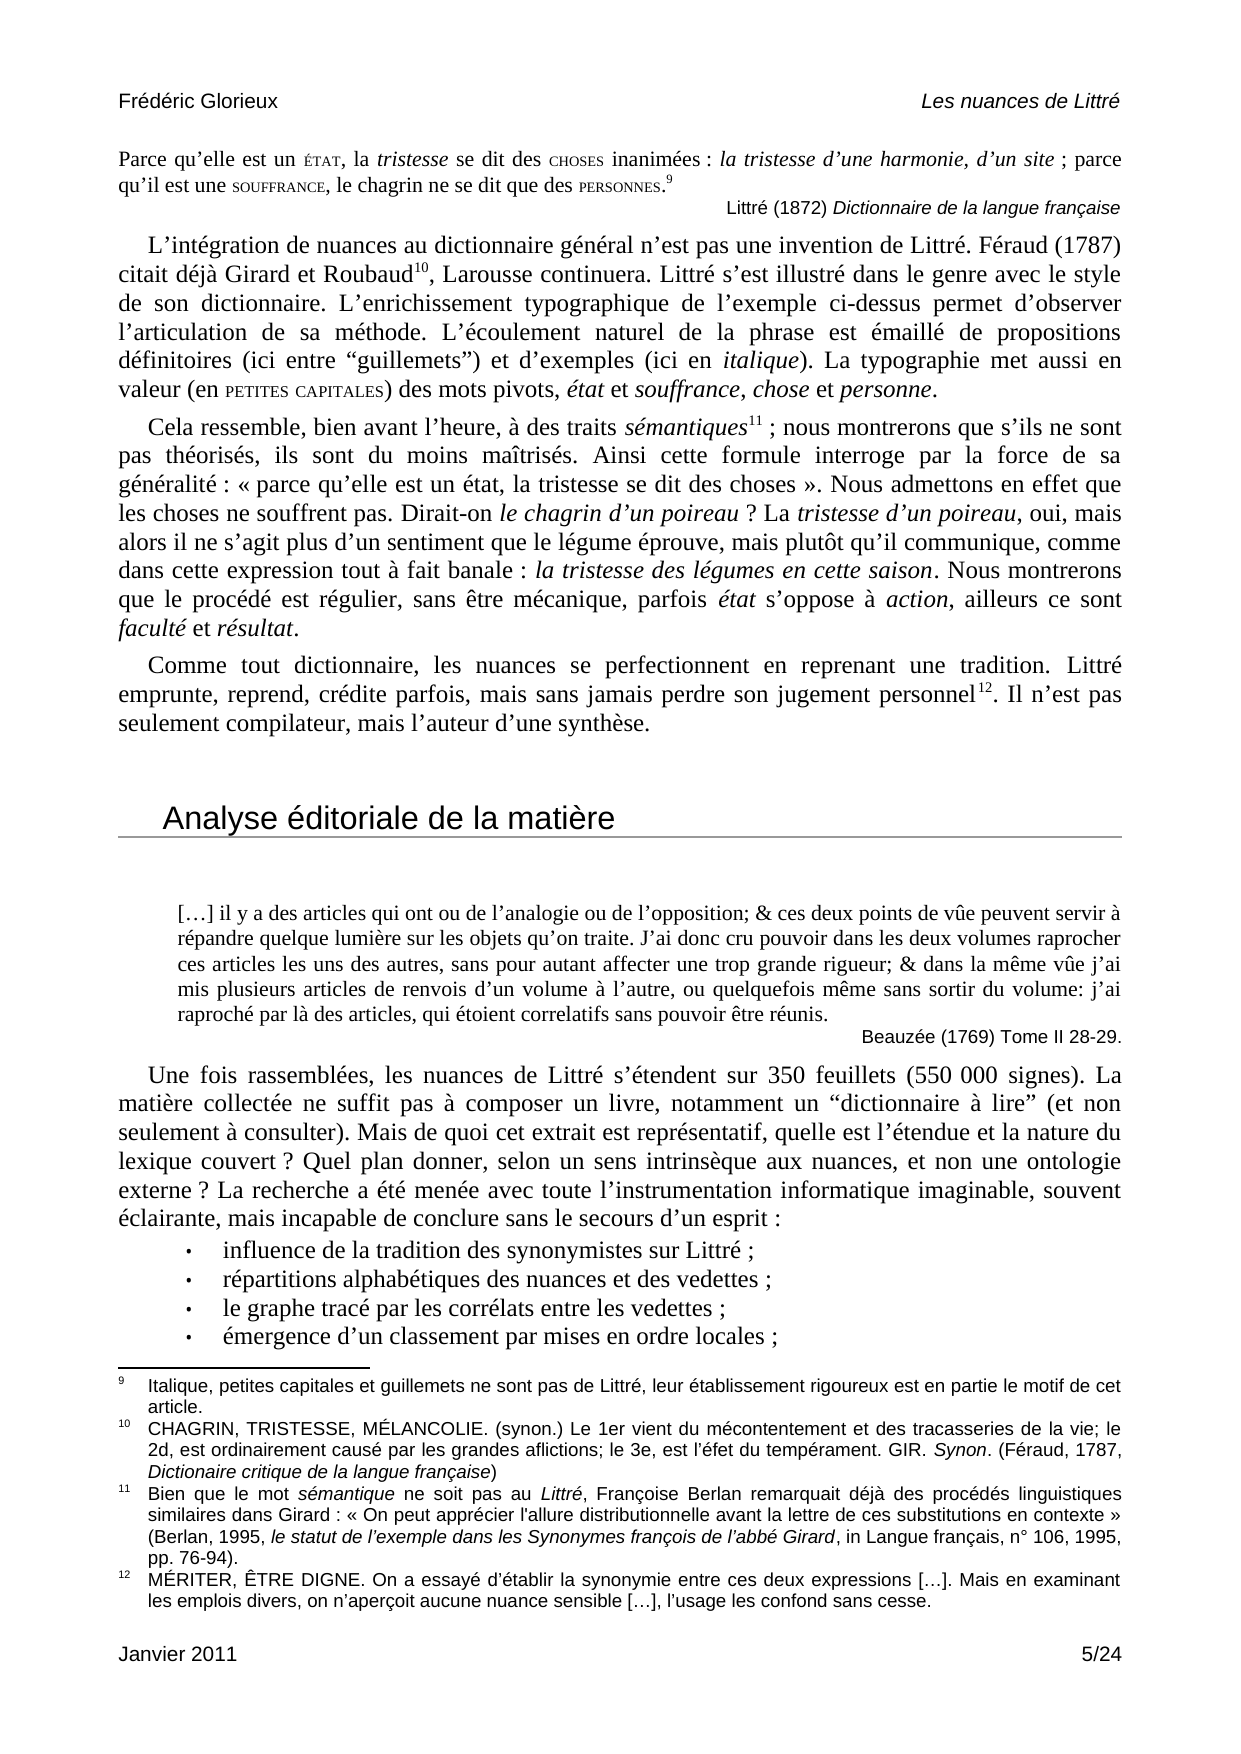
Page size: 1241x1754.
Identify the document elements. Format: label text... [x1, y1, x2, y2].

text Beauzée (1769) Tome II 28-29. [236, 1026, 1122, 1048]
list répartitions alphabétiques des nuances et des vedettes ; [185, 1264, 1122, 1293]
text Parce qu’elle est un état, la tristesse se dit des choses inanimées : la tristesse d’une harmonie, d’un site ; parce qu’il est une souffrance, le chagrin ne se dit que des personnes. [118, 146, 1122, 197]
text Cela ressemble, bien avant l’heure, à des traits sémantiques ; nous montrerons que s’ils ne sont pas théorisés, ils sont du moins maîtrisés. Ainsi cette formule interroge par la force de sa généralité : « parce qu’elle est un état, la tristesse se dit des choses ». Nous admettons en effet que les choses ne souffrent pas. Dirait-on le chagrin d’un poireau ? La tristesse d’un poireau, oui, mais alors il ne s’agit plus d’un sentiment que le légume éprouve, mais plutôt qu’il communique, comme dans cette expression tout à fait banale : la tristesse des légumes en cette saison. Nous montrerons que le procédé est régulier, sans être mécanique, parfois état s’oppose à action, ailleurs ce sont faculté et résultat. [118, 412, 1122, 642]
list le graphe tracé par les corrélats entre les vedettes ; [185, 1293, 1122, 1321]
text […] il y a des articles qui ont ou de l’analogie ou de l’opposition; & ces deux points de vûe peuvent servir à répandre quelque lumière sur les objets qu’on traite. J’ai donc cru pouvoir dans les deux volumes raprocher ces articles les uns des autres, sans pour autant affecter une trop grande rigueur; & dans la même vûe j’ai mis plusieurs articles de renvois d’un volume à l’autre, ou quelquefois même sans sortir du volume: j’ai raproché par là des articles, qui étoient correlatifs sans pouvoir être réunis. [177, 900, 1122, 1026]
text Une fois rassemblées, les nuances de Littré s’étendent sur 350 feuillets (550 000 signes). La matière collectée ne suffit pas à composer un livre, notamment un “dictionnaire à lire” (et non seulement à consulter). Mais de quoi cet extrait est représentatif, quelle est l’étendue et la nature du lexique couvert ? Quel plan donner, selon un sens intrinsèque aux nuances, et non une ontologie externe ? La recherche a été menée avec toute l’instrumentation informatique imaginable, souvent éclairante, mais incapable de conclure sans le secours d’un esprit : [118, 1060, 1122, 1232]
subtitle Analyse éditoriale de la matière [118, 799, 1122, 836]
text CHAGRIN, TRISTESSE, MÉLANCOLIE. (synon.) Le 1er vient du mécontentement et des tracasseries de la vie; le 2d, est ordinairement causé par les grandes aflictions; le 3e, est l’éfet du tempérament. GIR. Synon. (Féraud, 1787, Dictionaire critique de la langue française) [118, 1418, 1122, 1482]
text Comme tout dictionnaire, les nuances se perfectionnent en reprenant une tradition. Littré emprunte, reprend, crédite parfois, mais sans jamais perdre son jugement personnel. Il n’est pas seulement compilateur, mais l’auteur d’une synthèse. [118, 651, 1122, 737]
text Bien que le mot sémantique ne soit pas au Littré, Françoise Berlan remarquait déjà des procédés linguistiques similaires dans Girard : « On peut apprécier l'allure distributionnelle avant la lettre de ces substitutions en contexte » (Berlan, 1995, le statut de l’exemple dans les Synonymes françois de l’abbé Girard, in Langue français, n° 106, 1995, pp. 76-94). [118, 1482, 1122, 1568]
text L’intégration de nuances au dictionnaire général n’est pas une invention de Littré. Féraud (1787) citait déjà Girard et Roubaud, Larousse continuera. Littré s’est illustré dans le genre avec le style de son dictionnaire. L’enrichissement typographique de l’exemple ci-dessus permet d’observer l’articulation de sa méthode. L’écoulement naturel de la phrase est émaillé de propositions définitoires (ici entre “guillemets”) et d’exemples (ici en italique). La typographie met aussi en valeur (en petites capitales) des mots pivots, état et souffrance, chose et personne. [118, 230, 1122, 403]
text Italique, petites capitales et guillemets ne sont pas de Littré, leur établissement rigoureux est en partie le motif de cet article. [118, 1374, 1122, 1418]
list émergence d’un classement par mises en ordre locales ; [185, 1321, 1122, 1350]
list influence de la tradition des synonymistes sur Littré ; [185, 1235, 1122, 1264]
text Littré (1872) Dictionnaire de la langue française [118, 197, 1122, 218]
text MÉRITER, ÊTRE DIGNE. On a essayé d’établir la synonymie entre ces deux expressions […]. Mais en examinant les emplois divers, on n’aperçoit aucune nuance sensible […], l’usage les confond sans cesse. [118, 1568, 1122, 1612]
